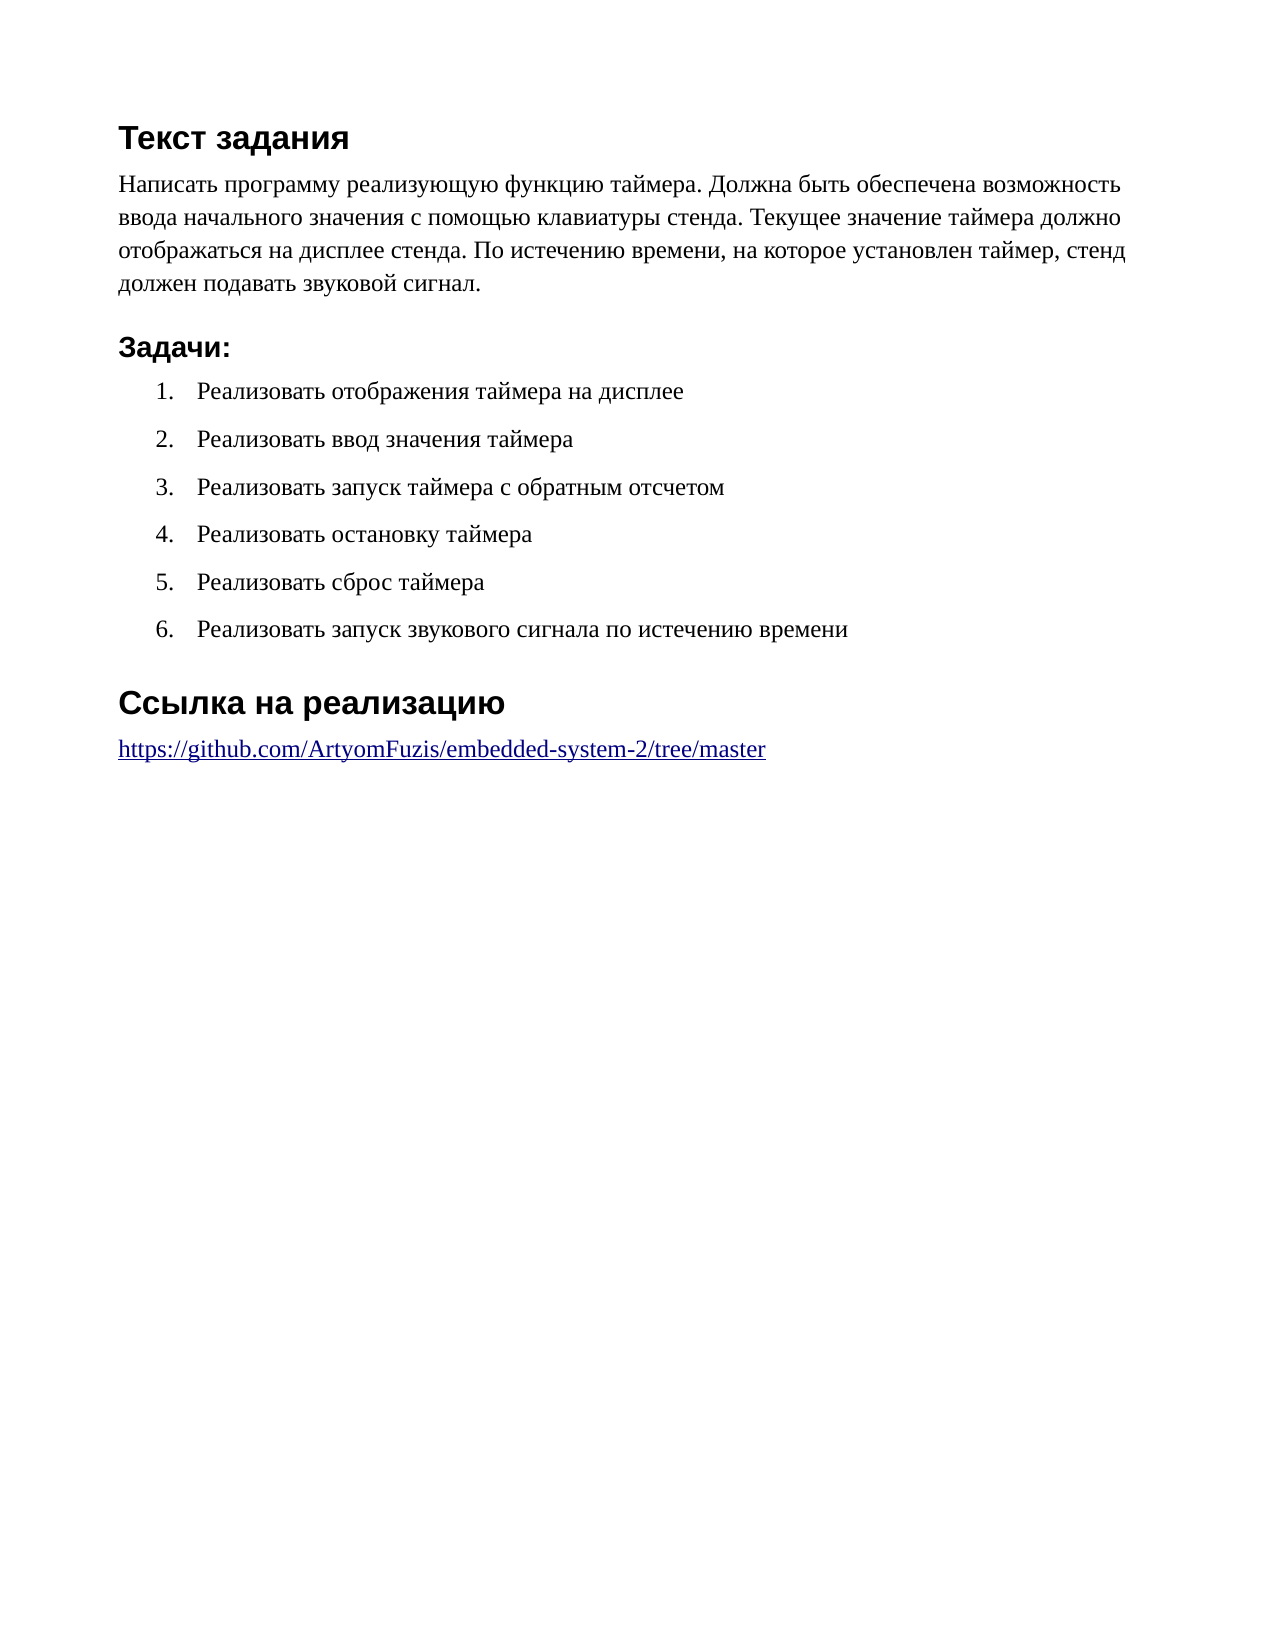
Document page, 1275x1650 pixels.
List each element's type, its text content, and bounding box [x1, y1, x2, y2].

list Реализовать ввод значения таймера [155, 424, 1157, 453]
list Реализовать отображения таймера на дисплее [155, 376, 1157, 405]
list Реализовать сброс таймера [155, 567, 1157, 596]
list Реализовать остановку таймера [155, 519, 1157, 548]
list Реализовать запуск таймера с обратным отсчетом [155, 472, 1157, 500]
text https://github.com/ArtyomFuzis/embedded-system-2/tree/master [118, 734, 1157, 762]
subtitle Задачи: [118, 330, 1157, 364]
subtitle Текст задания [118, 118, 1157, 157]
text Написать программу реализующую функцию таймера. Должна быть обеспечена возможность ввода начального значения с помощью клавиатуры стенда. Текущее значение таймера должно отображаться на дисплее стенда. По истечению времени, на которое установлен таймер, стенд должен подавать звуковой сигнал. [118, 169, 1157, 297]
list Реализовать запуск звукового сигнала по истечению времени [155, 614, 1157, 643]
subtitle Ссылка на реализацию [118, 683, 1157, 721]
